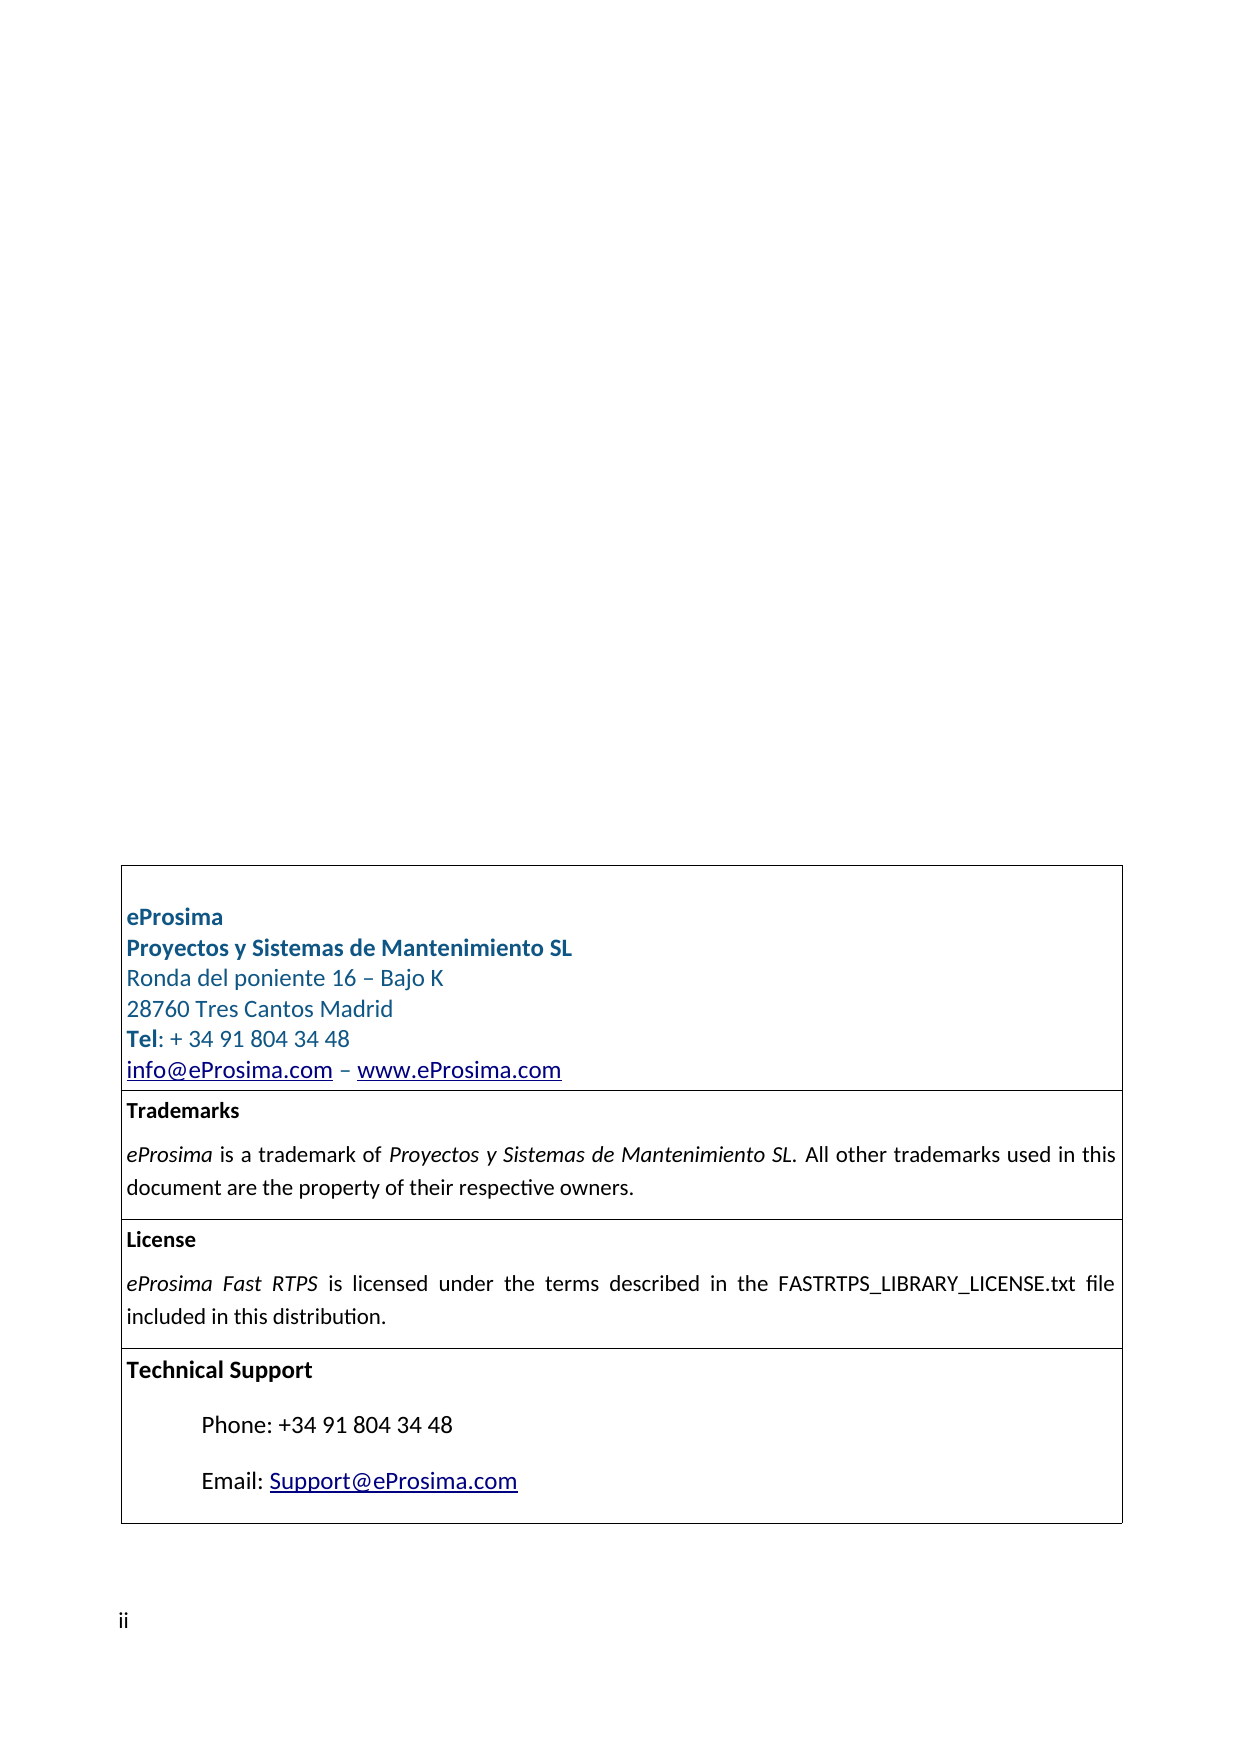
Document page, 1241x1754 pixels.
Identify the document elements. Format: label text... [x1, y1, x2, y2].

table_header eProsima Proyectos y Sistemas de Mantenimiento SL Ronda del poniente 16 – Bajo K 28760 Tres Cantos Madrid Tel: + 34 91 804 34 48 info@eProsima.com – www.eProsima.com [122, 866, 1122, 1090]
table_cell License eProsima Fast RTPS is licensed under the terms described in the FASTRTPS_LIBRARY_LICENSE.txt file included in this distribution. [122, 1220, 1122, 1348]
table_cell Technical Support Phone: +34 91 804 34 48 Email: Support@eProsima.com [122, 1349, 1122, 1523]
table_cell Trademarks eProsima is a trademark of Proyectos y Sistemas de Mantenimiento SL. All other trademarks used in this document are the property of their respective owners. [122, 1091, 1122, 1219]
